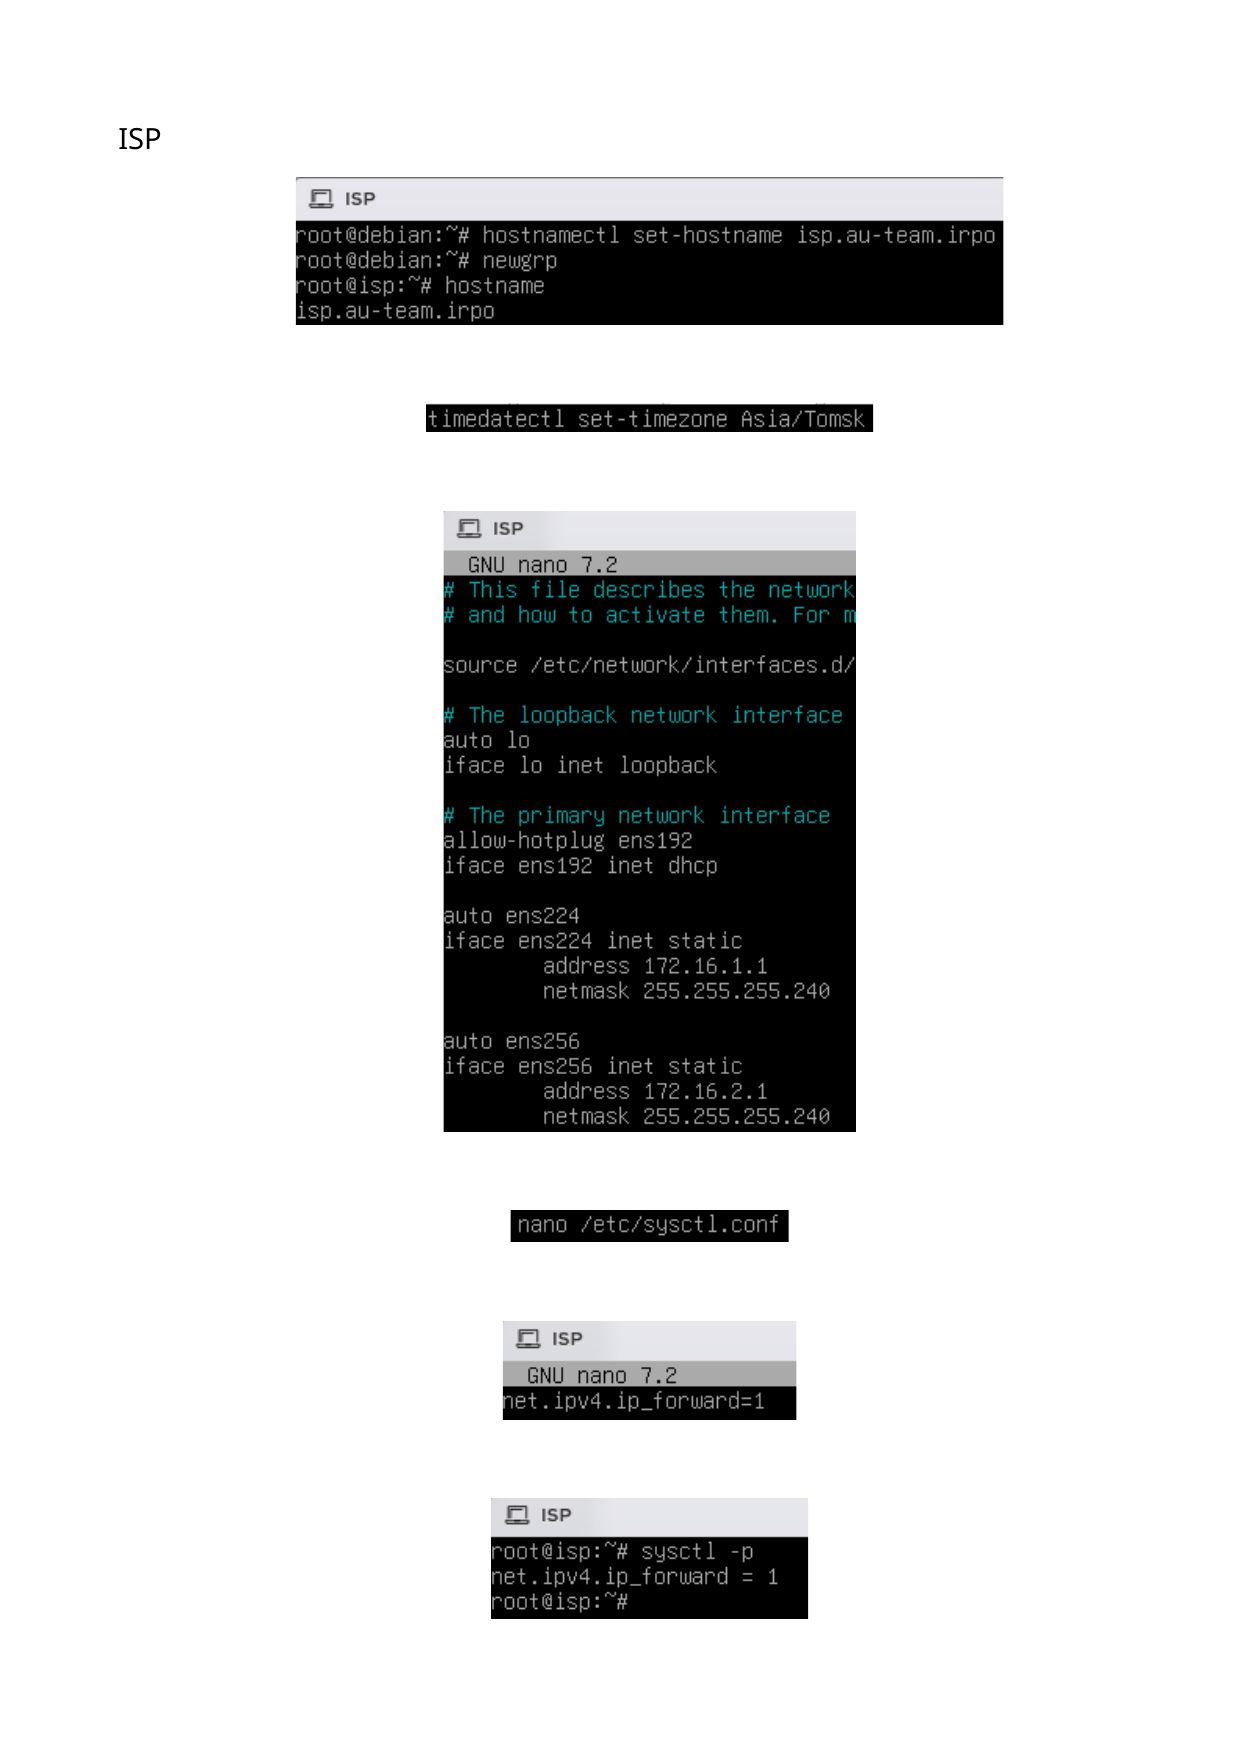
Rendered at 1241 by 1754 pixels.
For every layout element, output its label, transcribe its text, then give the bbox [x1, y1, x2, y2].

picture [443, 511, 856, 1132]
picture [295, 177, 1004, 325]
text ISP [118, 118, 1181, 158]
picture [426, 403, 874, 432]
picture [491, 1498, 809, 1619]
picture [502, 1321, 797, 1420]
picture [510, 1210, 789, 1242]
